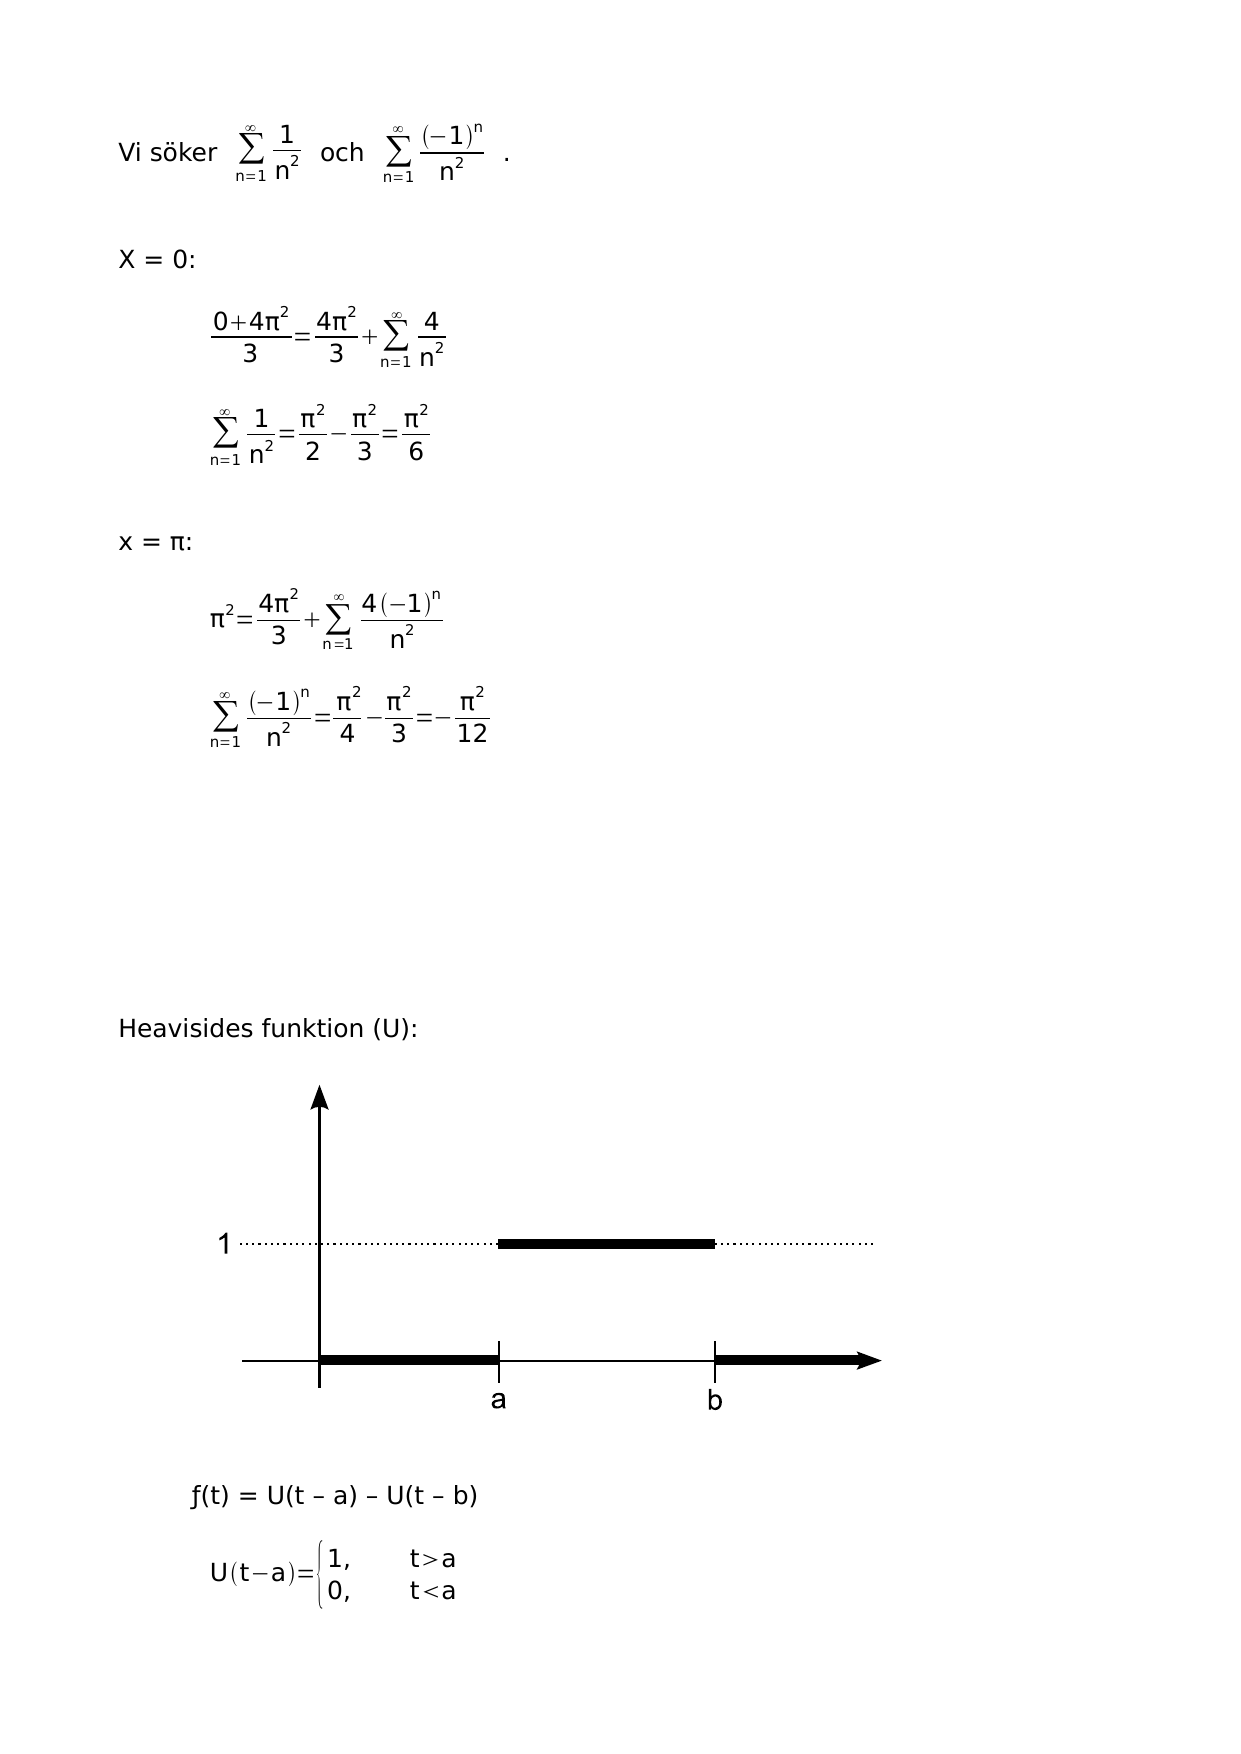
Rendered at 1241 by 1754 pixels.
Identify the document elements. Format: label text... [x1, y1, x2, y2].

text ƒ(t) = U(t – a) – U(t – b) [118, 1481, 1122, 1511]
text Vi sökeroch. [118, 118, 1122, 187]
text X = 0: [118, 245, 1122, 274]
text x = π: [118, 527, 1122, 557]
text Heavisides funktion (U): [118, 1015, 1122, 1044]
